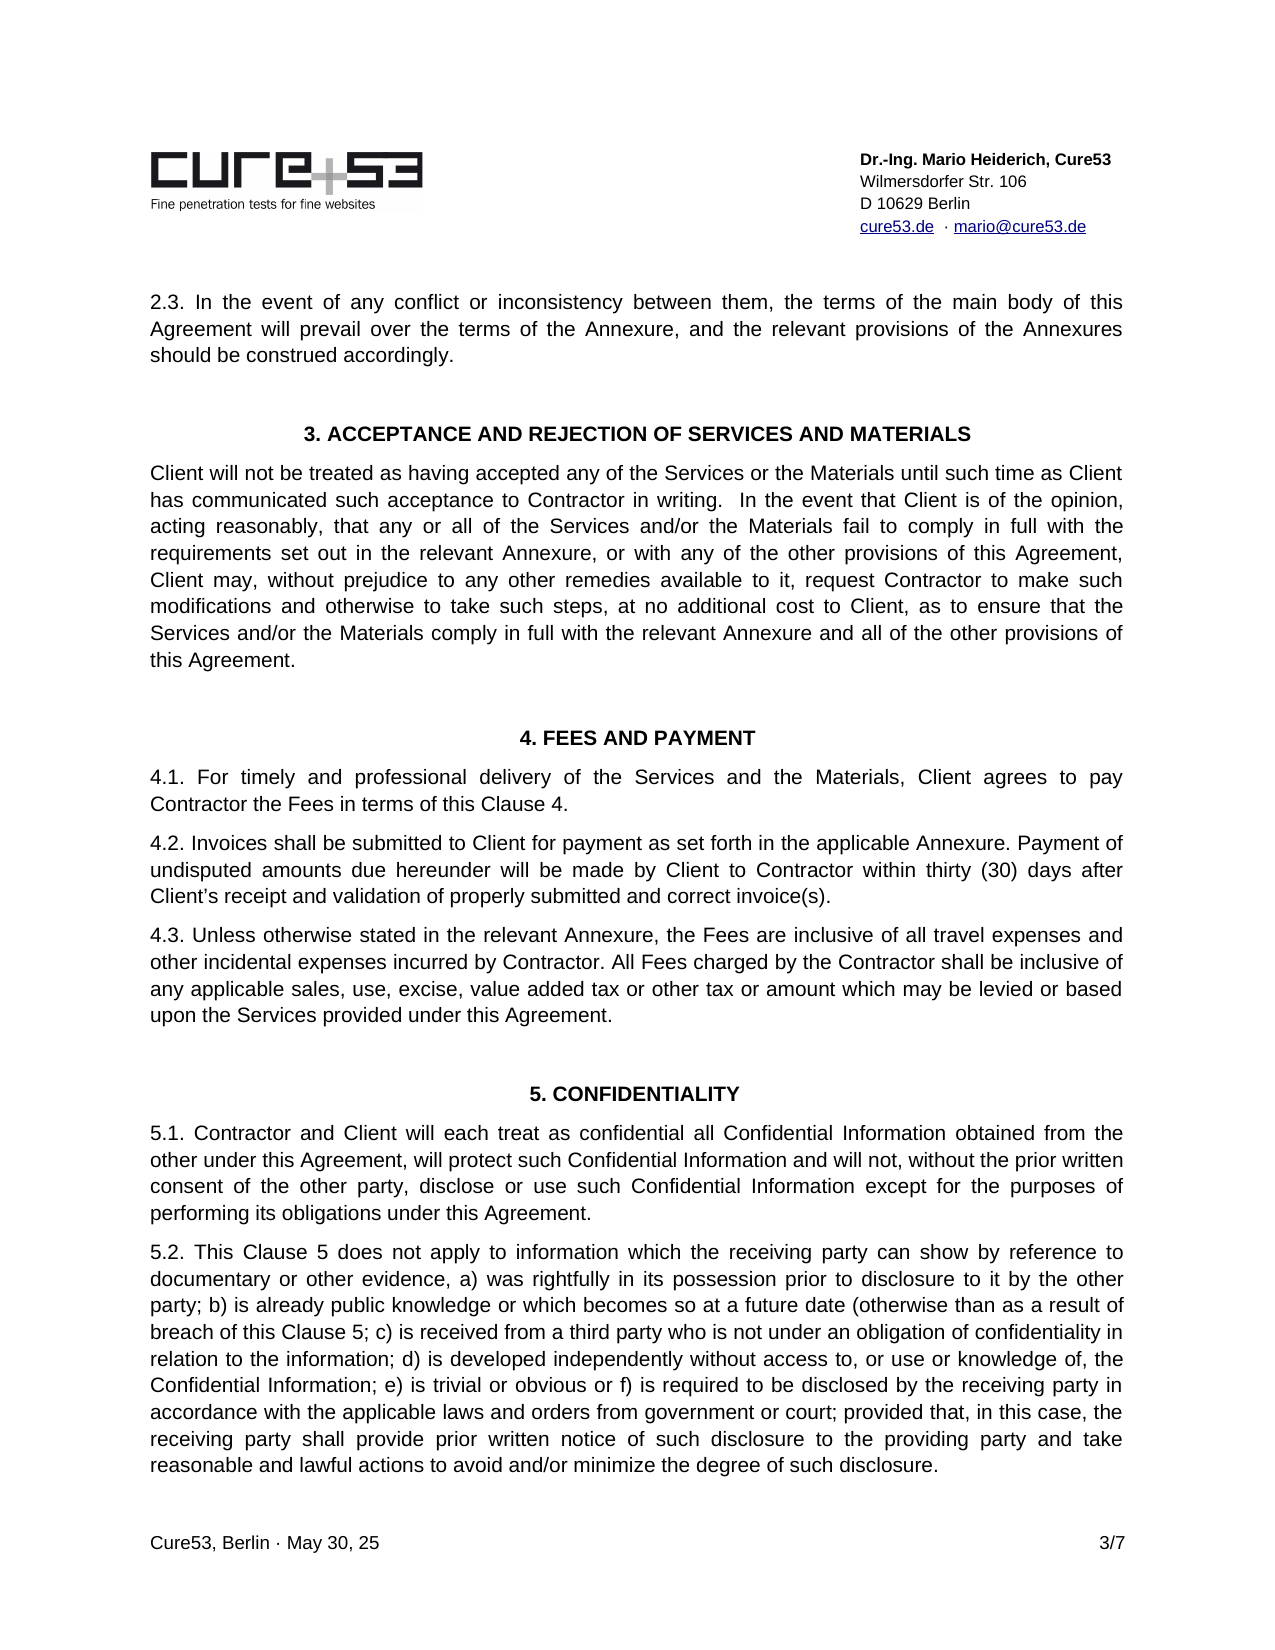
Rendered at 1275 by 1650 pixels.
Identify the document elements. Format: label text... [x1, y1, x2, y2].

text 4.1. For timely and professional delivery of the Services and the Materials, Client agrees to pay Contractor the Fees in terms of this Clause 4. [150, 766, 1125, 816]
text 4.3. Unless otherwise stated in the relevant Annexure, the Fees are inclusive of all travel expenses and other incidental expenses incurred by Contractor. All Fees charged by the Contractor shall be inclusive of any applicable sales, use, excise, value added tax or other tax or amount which may be levied or based upon the Services provided under this Agreement. [150, 924, 1125, 1027]
text 5.1. Contractor and Client will each treat as confidential all Confidential Information obtained from the other under this Agreement, will protect such Confidential Information and will not, without the prior written consent of the other party, disclose or use such Confidential Information except for the purposes of performing its obligations under this Agreement. [150, 1121, 1125, 1225]
text 5. CONFIDENTIALITY [150, 1082, 1125, 1106]
text 5.2. This Clause 5 does not apply to information which the receiving party can show by reference to documentary or other evidence, a) was rightfully in its possession prior to disclosure to it by the other party; b) is already public knowledge or which becomes so at a future date (otherwise than as a result of breach of this Clause 5; c) is received from a third party who is not under an obligation of confidentiality in relation to the information; d) is developed independently without access to, or use or knowledge of, the Confidential Information; e) is trivial or obvious or f) is required to be disclosed by the receiving party in accordance with the applicable laws and orders from government or court; provided that, in this case, the receiving party shall provide prior written notice of such disclosure to the providing party and take reasonable and lawful actions to avoid and/or minimize the degree of such disclosure. [150, 1241, 1125, 1477]
picture [150, 151, 423, 212]
text 4.2. Invoices shall be submitted to Client for payment as set forth in the applicable Annexure. Payment of undisputed amounts due hereunder will be made by Client to Contractor within thirty (30) days after Client’s receipt and validation of properly submitted and correct invoice(s). [150, 831, 1125, 908]
text 2.3. In the event of any conflict or inconsistency between them, the terms of the main body of this Agreement will prevail over the terms of the Annexure, and the relevant provisions of the Annexures should be construed accordingly. [150, 291, 1125, 367]
text 4. FEES AND PAYMENT [150, 726, 1125, 750]
text Client will not be treated as having accepted any of the Services or the Materials until such time as Client has communicated such acceptance to Contractor in writing. In the event that Client is of the opinion, acting reasonably, that any or all of the Services and/or the Materials fail to comply in full with the requirements set out in the relevant Annexure, or with any of the other provisions of this Agreement, Client may, without prejudice to any other remedies available to it, request Contractor to make such modifications and otherwise to take such steps, at no additional cost to Client, as to ensure that the Services and/or the Materials comply in full with the relevant Annexure and all of the other provisions of this Agreement. [150, 461, 1125, 671]
text 3. ACCEPTANCE AND REJECTION OF SERVICES AND MATERIALS [150, 422, 1125, 446]
